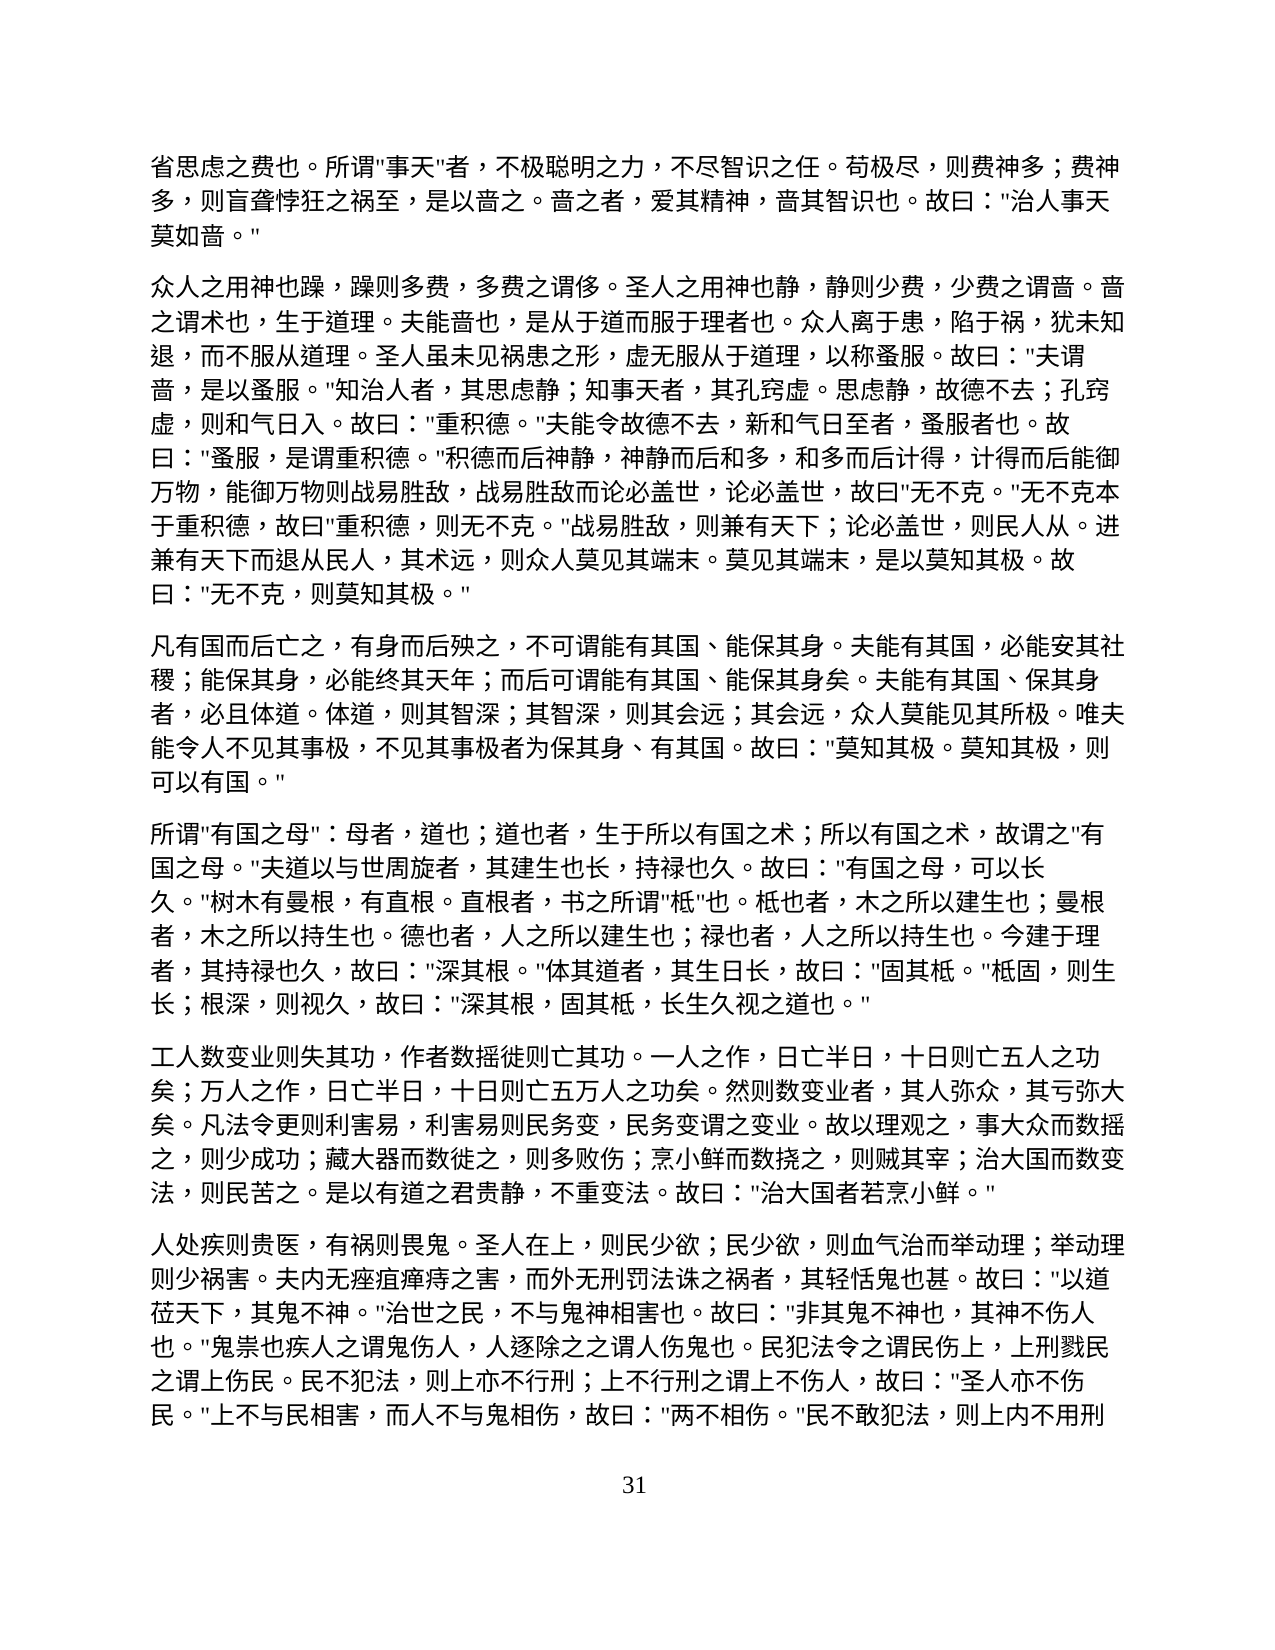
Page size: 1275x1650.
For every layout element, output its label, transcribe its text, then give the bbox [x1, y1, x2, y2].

text 人处疾则贵医，有祸则畏鬼。圣人在上，则民少欲；民少欲，则血气治而举动理；举动理则少祸害。夫内无痤疽瘅痔之害，而外无刑罚法诛之祸者，其轻恬鬼也甚。故曰："以道莅天下，其鬼不神。"治世之民，不与鬼神相害也。故曰："非其鬼不神也，其神不伤人也。"鬼祟也疾人之谓鬼伤人，人逐除之之谓人伤鬼也。民犯法令之谓民伤上，上刑戮民之谓上伤民。民不犯法，则上亦不行刑；上不行刑之谓上不伤人，故曰："圣人亦不伤民。"上不与民相害，而人不与鬼相伤，故曰："两不相伤。"民不敢犯法，则上内不用刑 [150, 1227, 1125, 1432]
text 众人之用神也躁，躁则多费，多费之谓侈。圣人之用神也静，静则少费，少费之谓啬。啬之谓术也，生于道理。夫能啬也，是从于道而服于理者也。众人离于患，陷于祸，犹未知退，而不服从道理。圣人虽未见祸患之形，虚无服从于道理，以称蚤服。故曰："夫谓啬，是以蚤服。"知治人者，其思虑静；知事天者，其孔窍虚。思虑静，故德不去；孔窍虚，则和气日入。故曰："重积德。"夫能令故德不去，新和气日至者，蚤服者也。故曰："蚤服，是谓重积德。"积德而后神静，神静而后和多，和多而后计得，计得而后能御万物，能御万物则战易胜敌，战易胜敌而论必盖世，论必盖世，故曰"无不克。"无不克本于重积德，故曰"重积德，则无不克。"战易胜敌，则兼有天下；论必盖世，则民人从。进兼有天下而退从民人，其术远，则众人莫见其端末。莫见其端末，是以莫知其极。故曰："无不克，则莫知其极。" [150, 270, 1125, 611]
text 工人数变业则失其功，作者数摇徙则亡其功。一人之作，日亡半日，十日则亡五人之功矣；万人之作，日亡半日，十日则亡五万人之功矣。然则数变业者，其人弥众，其亏弥大矣。凡法令更则利害易，利害易则民务变，民务变谓之变业。故以理观之，事大众而数摇之，则少成功；藏大器而数徙之，则多败伤；烹小鲜而数挠之，则贼其宰；治大国而数变法，则民苦之。是以有道之君贵静，不重变法。故曰："治大国者若烹小鲜。" [150, 1039, 1125, 1209]
text 省思虑之费也。所谓"事天"者，不极聪明之力，不尽智识之任。苟极尽，则费神多；费神多，则盲聋悖狂之祸至，是以啬之。啬之者，爱其精神，啬其智识也。故曰："治人事天莫如啬。" [150, 150, 1125, 252]
text 所谓"有国之母"：母者，道也；道也者，生于所以有国之术；所以有国之术，故谓之"有国之母。"夫道以与世周旋者，其建生也长，持禄也久。故曰："有国之母，可以长久。"树木有曼根，有直根。直根者，书之所谓"柢"也。柢也者，木之所以建生也；曼根者，木之所以持生也。德也者，人之所以建生也；禄也者，人之所以持生也。今建于理者，其持禄也久，故曰："深其根。"体其道者，其生日长，故曰："固其柢。"柢固，则生长；根深，则视久，故曰："深其根，固其柢，长生久视之道也。" [150, 817, 1125, 1021]
text 凡有国而后亡之，有身而后殃之，不可谓能有其国、能保其身。夫能有其国，必能安其社稷；能保其身，必能终其天年；而后可谓能有其国、能保其身矣。夫能有其国、保其身者，必且体道。体道，则其智深；其智深，则其会远；其会远，众人莫能见其所极。唯夫能令人不见其事极，不见其事极者为保其身、有其国。故曰："莫知其极。莫知其极，则可以有国。" [150, 629, 1125, 799]
